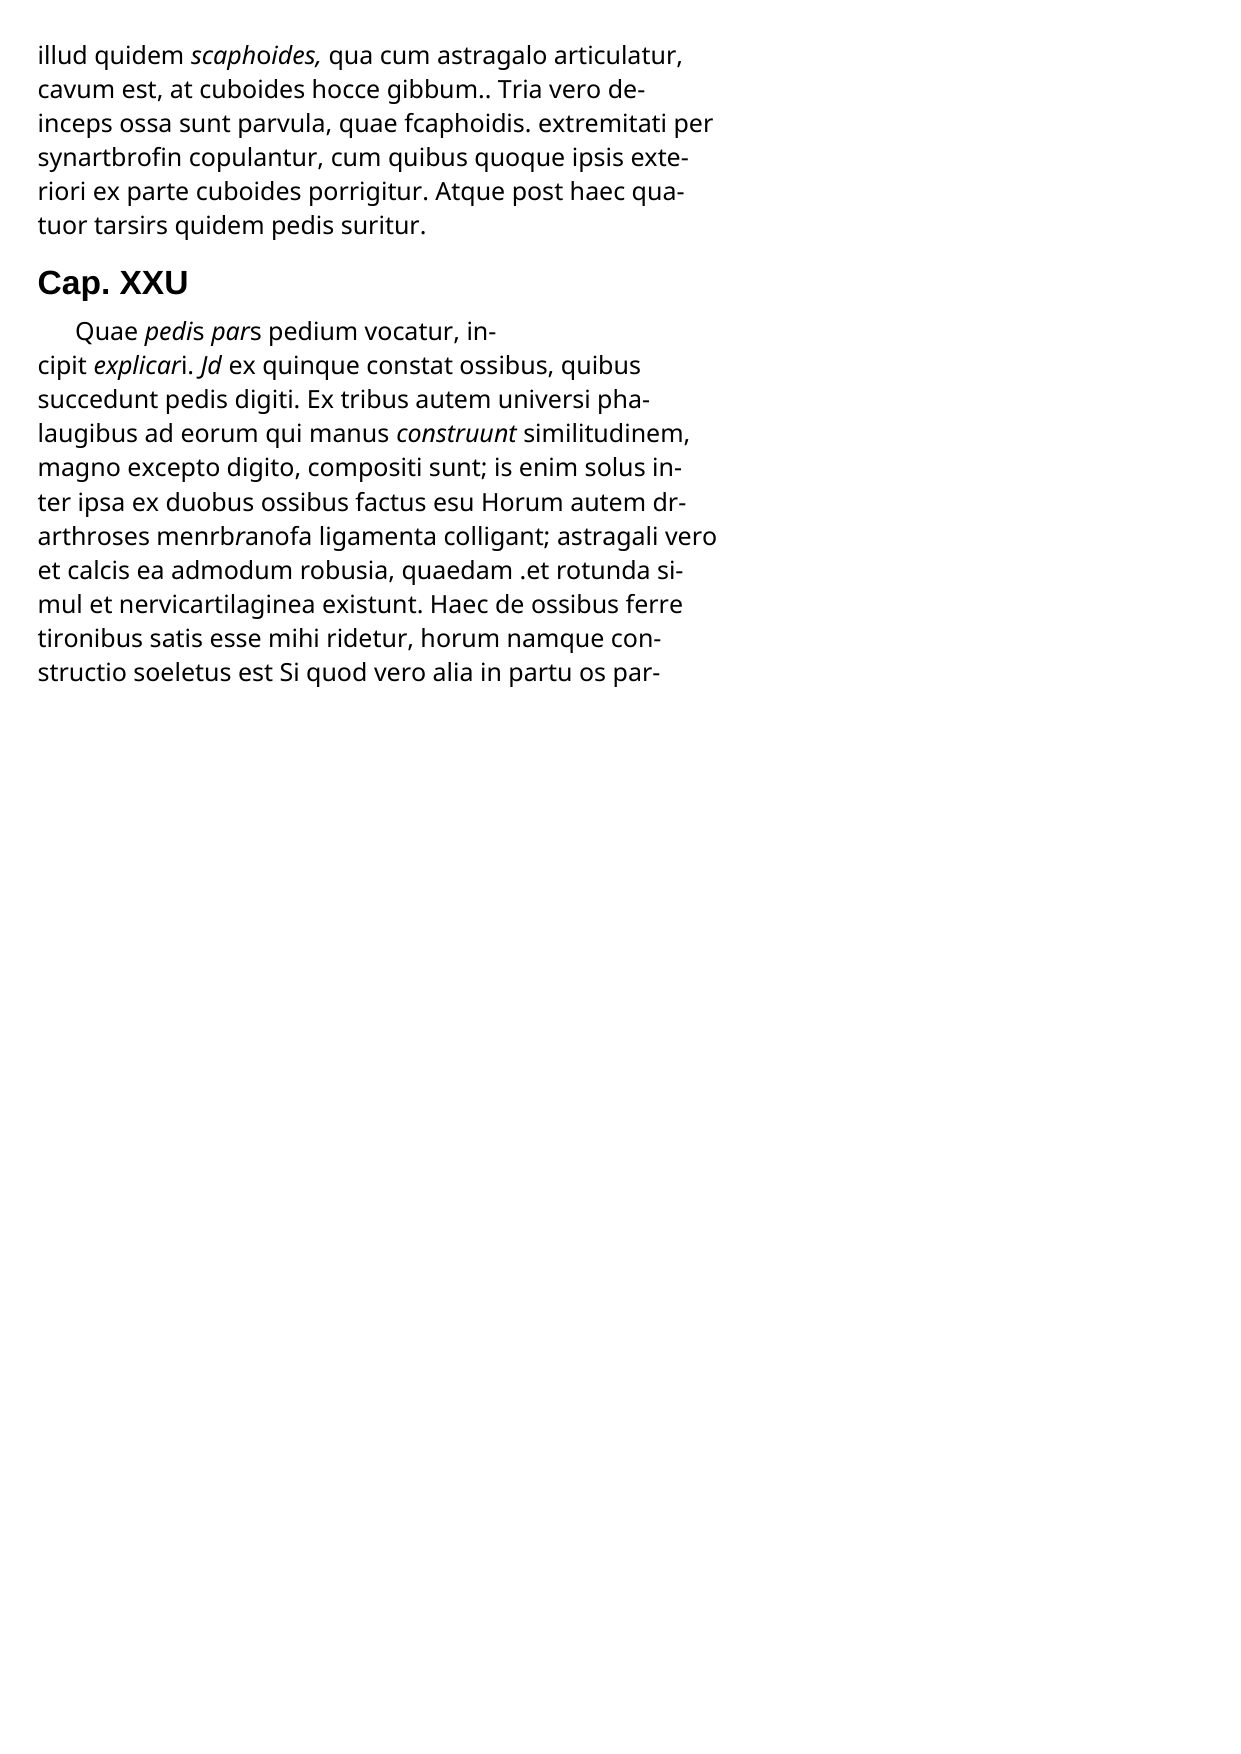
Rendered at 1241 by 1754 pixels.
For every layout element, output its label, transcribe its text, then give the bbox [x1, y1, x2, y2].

text Quae pedis pars pedium vocatur, in- cipit explicari. Jd ex quinque constat ossibus, quibus succedunt pedis digiti. Ex tribus autem universi pha- laugibus ad eorum qui manus construunt similitudinem, magno excepto digito, compositi sunt; is enim solus in- ter ipsa ex duobus ossibus factus esu Horum autem dr- arthroses menrbranofa ligamenta colligant; astragali vero et calcis ea admodum robusia, quaedam .et rotunda si- mul et nervicartilaginea existunt. Haec de ossibus ferre tironibus satis esse mihi ridetur, horum namque con- structio soeletus est Si quod vero alia in partu os par- [37, 314, 1203, 688]
subtitle Cap. XXU [37, 263, 1203, 301]
text illud quidem scaphoides, qua cum astragalo articulatur, cavum est, at cuboides hocce gibbum.. Tria vero de- inceps ossa sunt parvula, quae fcaphoidis. extremitati per synartbrofin copulantur, cum quibus quoque ipsis exte- riori ex parte cuboides porrigitur. Atque post haec qua- tuor tarsirs quidem pedis suritur. [37, 37, 1203, 242]
